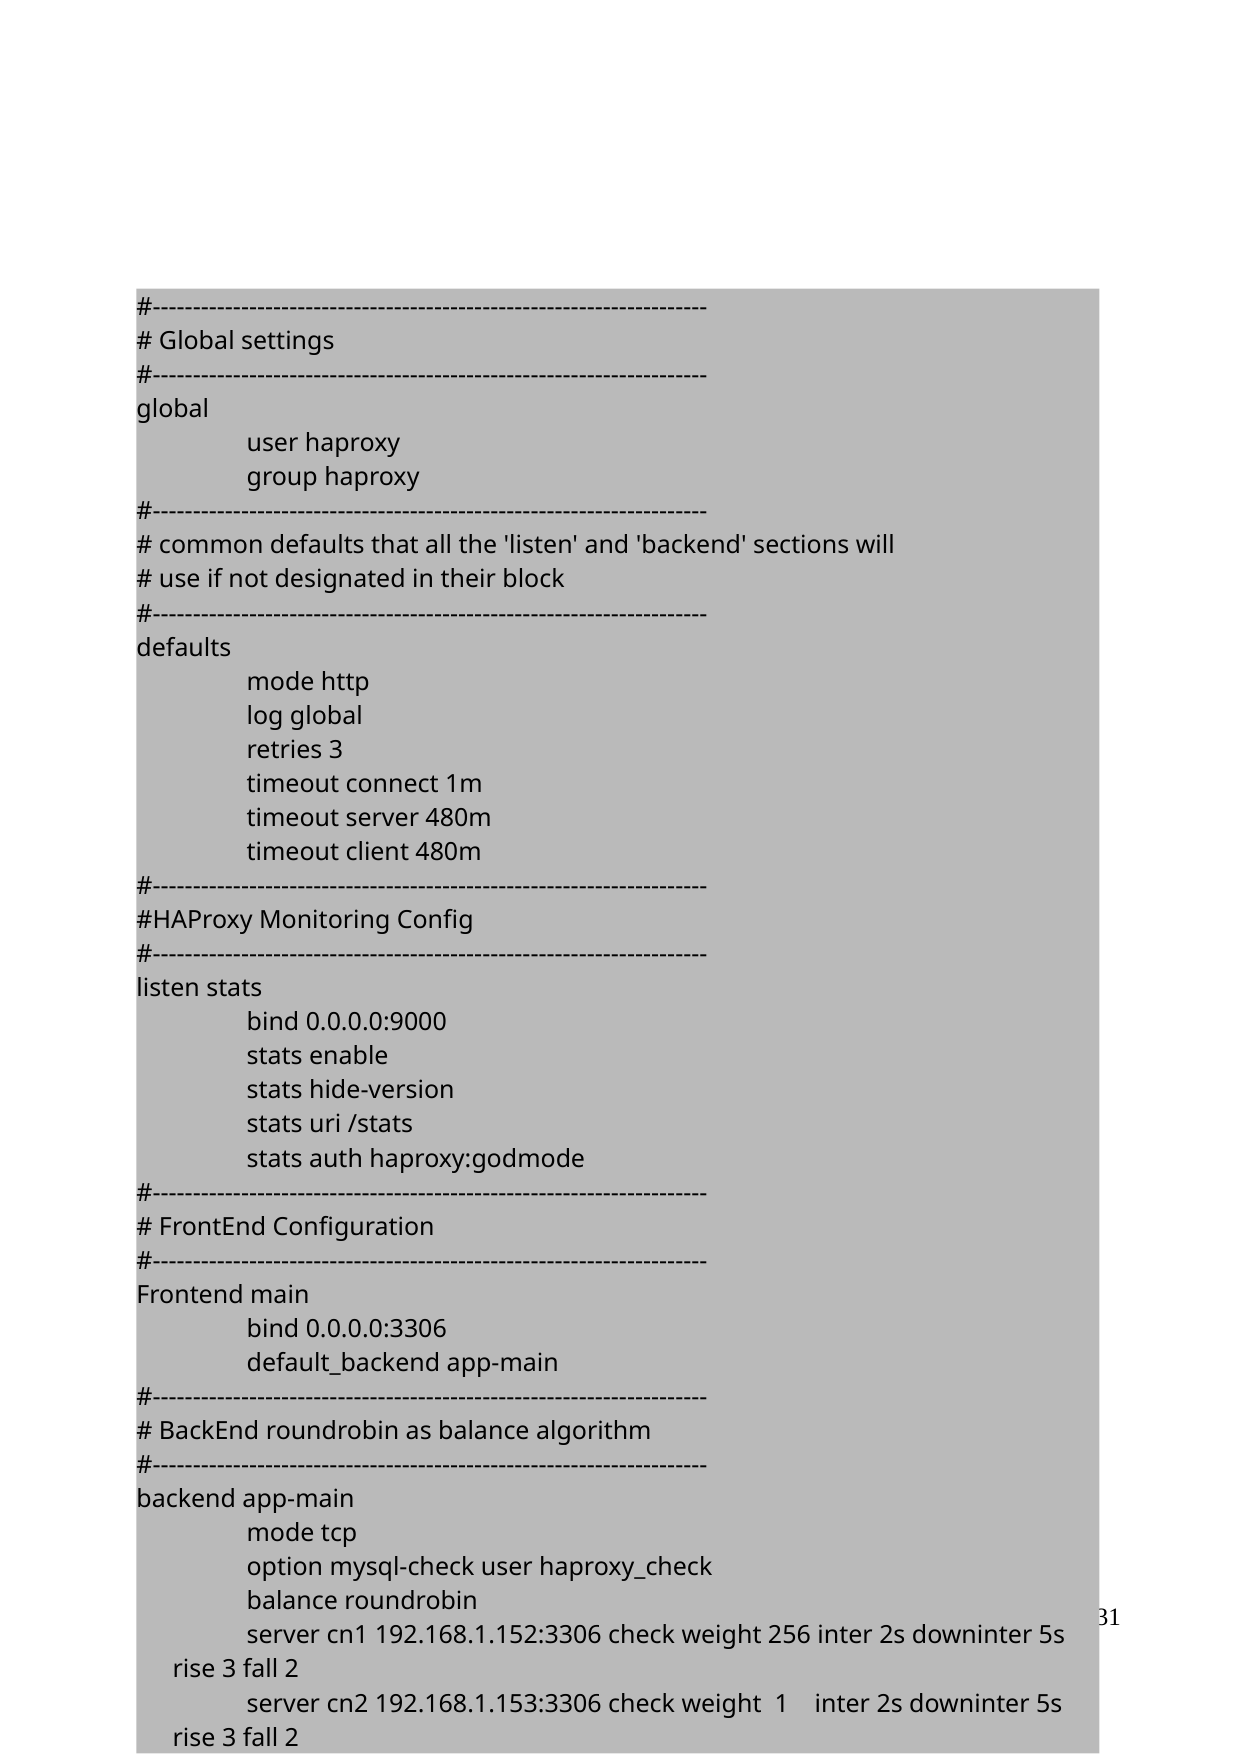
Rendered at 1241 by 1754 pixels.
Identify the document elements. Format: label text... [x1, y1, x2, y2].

text Next add this configuration: [1100, 297, 1120, 326]
text Next add this configuration: [116, 297, 136, 326]
